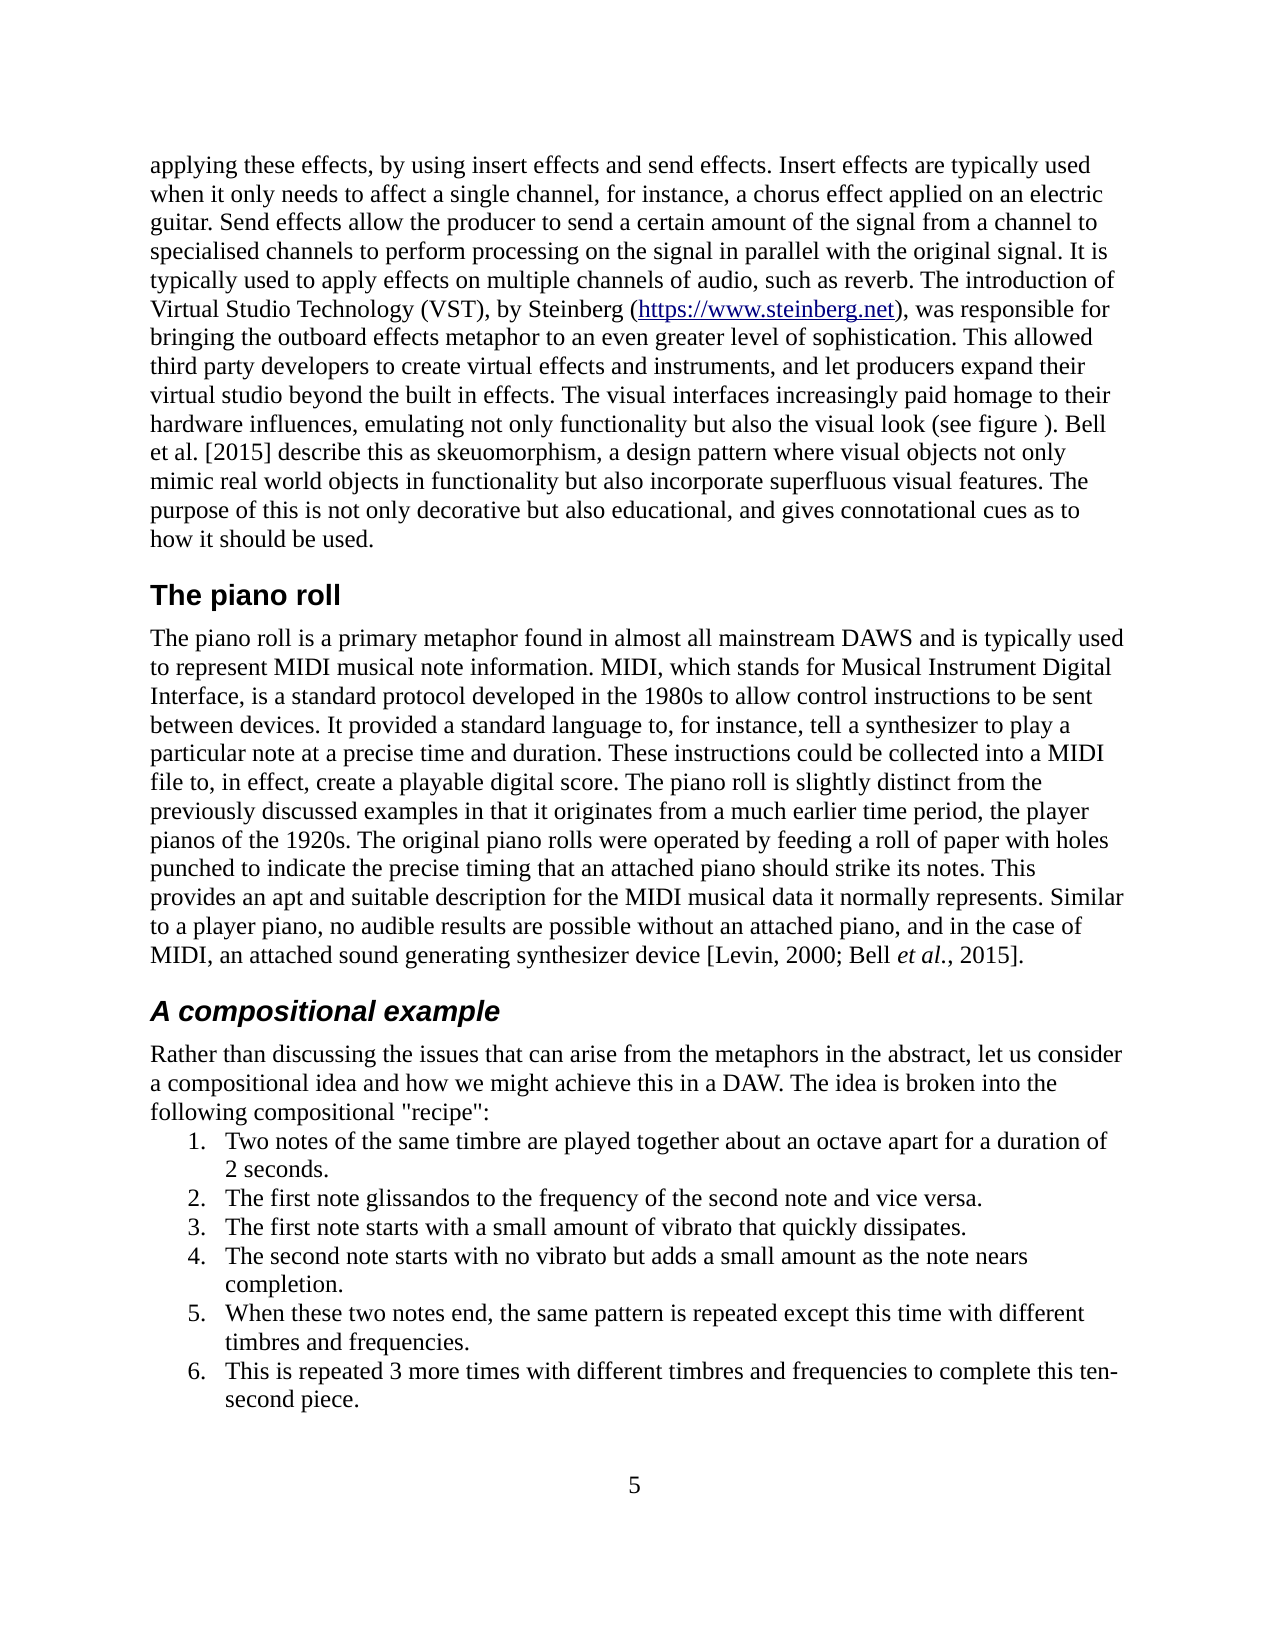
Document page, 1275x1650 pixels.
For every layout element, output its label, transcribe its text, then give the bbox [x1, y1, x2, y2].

list Two notes of the same timbre are played together about an octave apart for a duration of 2 seconds. [187, 1126, 1125, 1183]
text Rather than discussing the issues that can arise from the metaphors in the abstract, let us consider a compositional idea and how we might achieve this in a DAW. The idea is broken into the following compositional "recipe": [150, 1039, 1125, 1126]
text The piano roll is a primary metaphor found in almost all mainstream DAWS and is typically used to represent MIDI musical note information. MIDI, which stands for Musical Instrument Digital Interface, is a standard protocol developed in the 1980s to allow control instructions to be sent between devices. It provided a standard language to, for instance, tell a synthesizer to play a particular note at a precise time and duration. These instructions could be collected into a MIDI file to, in effect, create a playable digital score. The piano roll is slightly distinct from the previously discussed examples in that it originates from a much earlier time period, the player pianos of the 1920s. The original piano rolls were operated by feeding a roll of paper with holes punched to indicate the precise timing that an attached piano should strike its notes. This provides an apt and suitable description for the MIDI musical data it normally represents. Similar to a player piano, no audible results are possible without an attached piano, and in the case of MIDI, an attached sound generating synthesizer device [Levin, 2000; Bell et al., 2015]. [150, 623, 1125, 968]
subtitle The piano roll [150, 577, 1125, 611]
list This is repeated 3 more times with different timbres and frequencies to complete this ten-second piece. [187, 1356, 1125, 1413]
list The first note glissandos to the frequency of the second note and vice versa. [187, 1183, 1125, 1212]
list When these two notes end, the same pattern is repeated except this time with different timbres and frequencies. [187, 1298, 1125, 1356]
list The first note starts with a small amount of vibrato that quickly dissipates. [187, 1212, 1125, 1241]
text applying these effects, by using insert effects and send effects. Insert effects are typically used when it only needs to affect a single channel, for instance, a chorus effect applied on an electric guitar. Send effects allow the producer to send a certain amount of the signal from a channel to specialised channels to perform processing on the signal in parallel with the original signal. It is typically used to apply effects on multiple channels of audio, such as reverb. The introduction of Virtual Studio Technology (VST), by Steinberg (https://www.steinberg.net), was responsible for bringing the outboard effects metaphor to an even greater level of sophistication. This allowed third party developers to create virtual effects and instruments, and let producers expand their virtual studio beyond the built in effects. The visual interfaces increasingly paid homage to their hardware influences, emulating not only functionality but also the visual look (see figure ). Bell et al. [2015] describe this as skeuomorphism, a design pattern where visual objects not only mimic real world objects in functionality but also incorporate superfluous visual features. The purpose of this is not only decorative but also educational, and gives connotational cues as to how it should be used. [150, 150, 1125, 552]
list The second note starts with no vibrato but adds a small amount as the note nears completion. [187, 1241, 1125, 1298]
subtitle A compositional example [150, 993, 1125, 1027]
